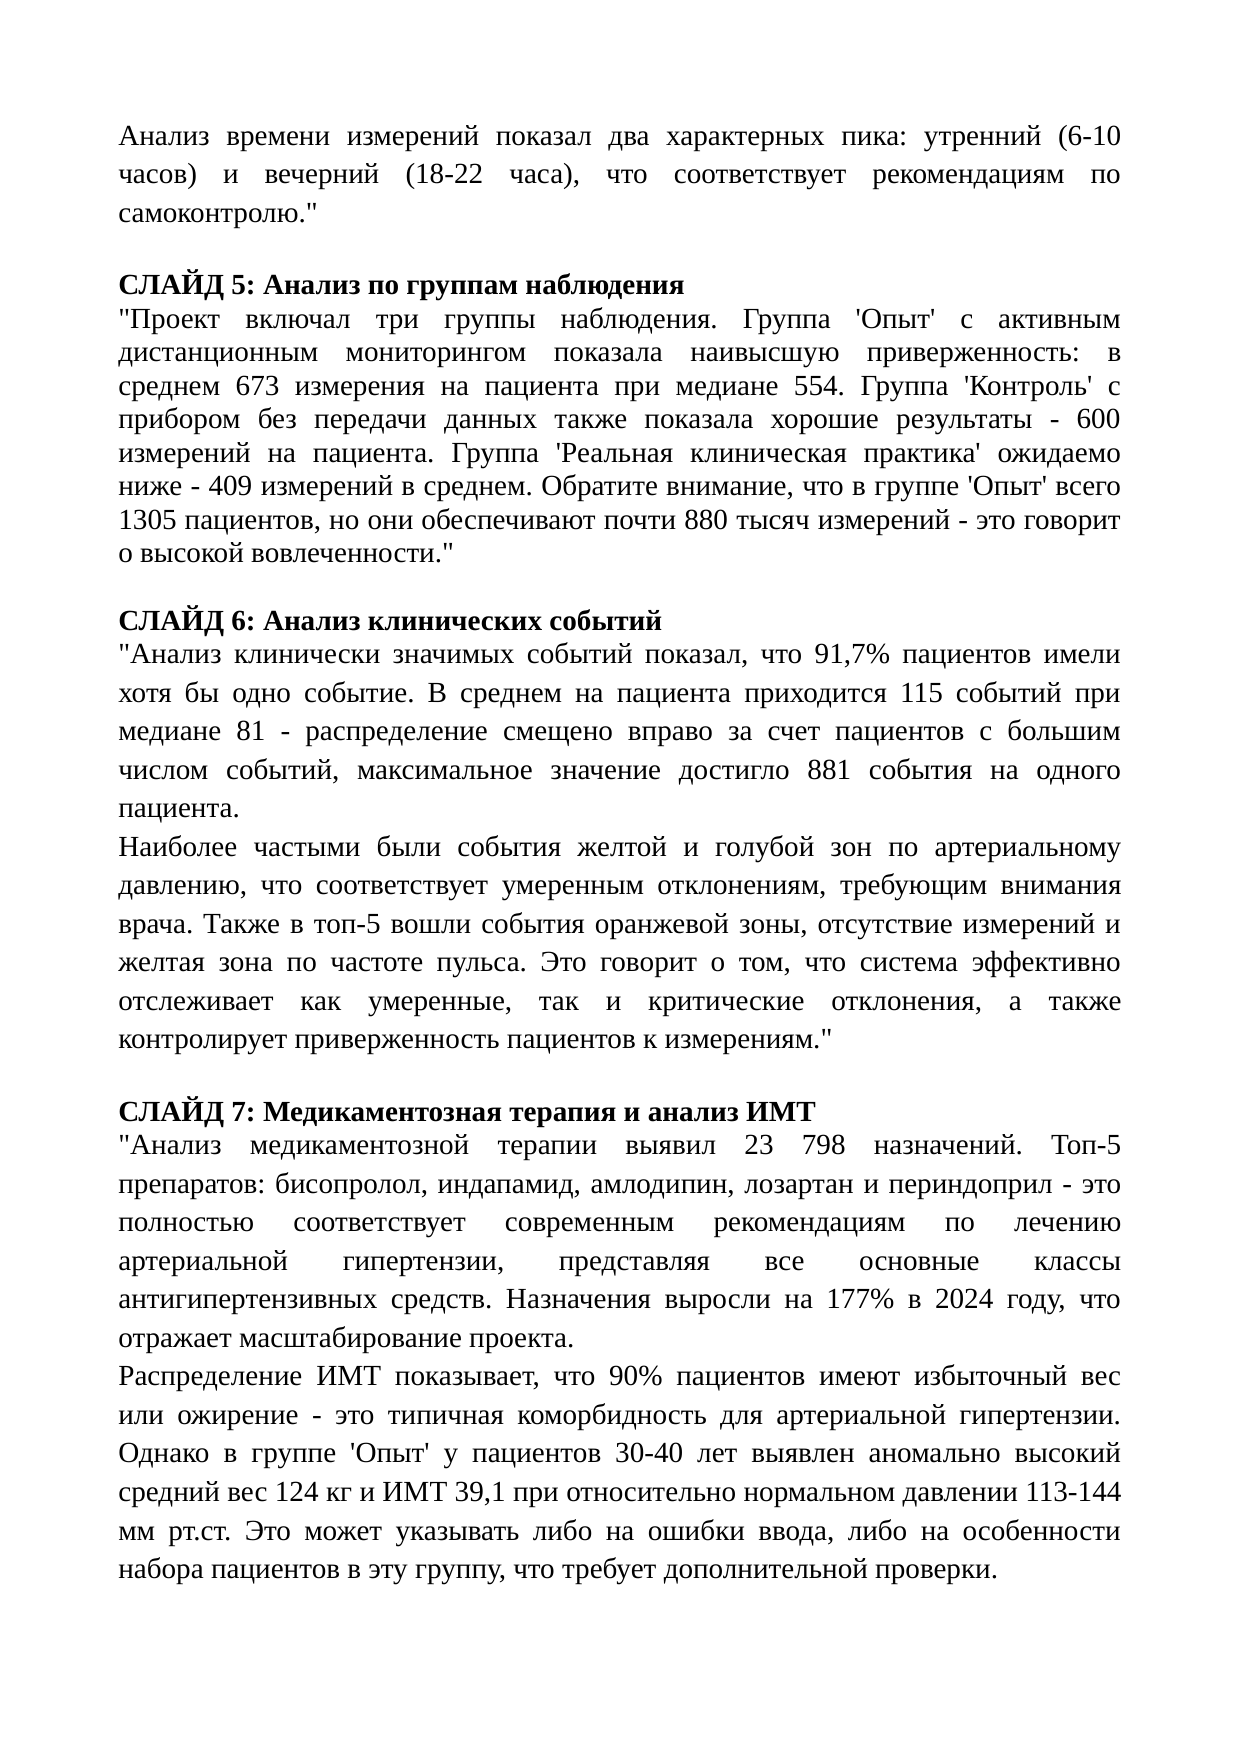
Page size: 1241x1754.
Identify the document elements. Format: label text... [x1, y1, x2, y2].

text Наиболее частыми были события желтой и голубой зон по артериальному давлению, что соответствует умеренным отклонениям, требующим внимания врача. Также в топ-5 вошли события оранжевой зоны, отсутствие измерений и желтая зона по частоте пульса. Это говорит о том, что система эффективно отслеживает как умеренные, так и критические отклонения, а также контролирует приверженность пациентов к измерениям." [118, 829, 1122, 1055]
text Распределение ИМТ показывает, что 90% пациентов имеют избыточный вес или ожирение - это типичная коморбидность для артериальной гипертензии. Однако в группе 'Опыт' у пациентов 30-40 лет выявлен аномально высокий средний вес 124 кг и ИМТ 39,1 при относительно нормальном давлении 113-144 мм рт.ст. Это может указывать либо на ошибки ввода, либо на особенности набора пациентов в эту группу, что требует дополнительной проверки. [118, 1358, 1122, 1585]
subtitle СЛАЙД 5: Анализ по группам наблюдения [118, 267, 1122, 301]
text Анализ времени измерений показал два характерных пика: утренний (6-10 часов) и вечерний (18-22 часа), что соответствует рекомендациям по самоконтролю." [118, 118, 1122, 229]
text "Анализ медикаментозной терапии выявил 23 798 назначений. Топ-5 препаратов: бисопролол, индапамид, амлодипин, лозартан и периндоприл - это полностью соответствует современным рекомендациям по лечению артериальной гипертензии, представляя все основные классы антигипертензивных средств. Назначения выросли на 177% в 2024 году, что отражает масштабирование проекта. [118, 1127, 1122, 1353]
text "Проект включал три группы наблюдения. Группа 'Опыт' с активным дистанционным мониторингом показала наивысшую приверженность: в среднем 673 измерения на пациента при медиане 554. Группа 'Контроль' с прибором без передачи данных также показала хорошие результаты - 600 измерений на пациента. Группа 'Реальная клиническая практика' ожидаемо ниже - 409 измерений в среднем. Обратите внимание, что в группе 'Опыт' всего 1305 пациентов, но они обеспечивают почти 880 тысяч измерений - это говорит о высокой вовлеченности." [118, 301, 1122, 569]
text "Анализ клинически значимых событий показал, что 91,7% пациентов имели хотя бы одно событие. В среднем на пациента приходится 115 событий при медиане 81 - распределение смещено вправо за счет пациентов с большим числом событий, максимальное значение достигло 881 события на одного пациента. [118, 636, 1122, 824]
subtitle СЛАЙД 7: Медикаментозная терапия и анализ ИМТ [118, 1094, 1122, 1127]
subtitle СЛАЙД 6: Анализ клинических событий [118, 603, 1122, 636]
